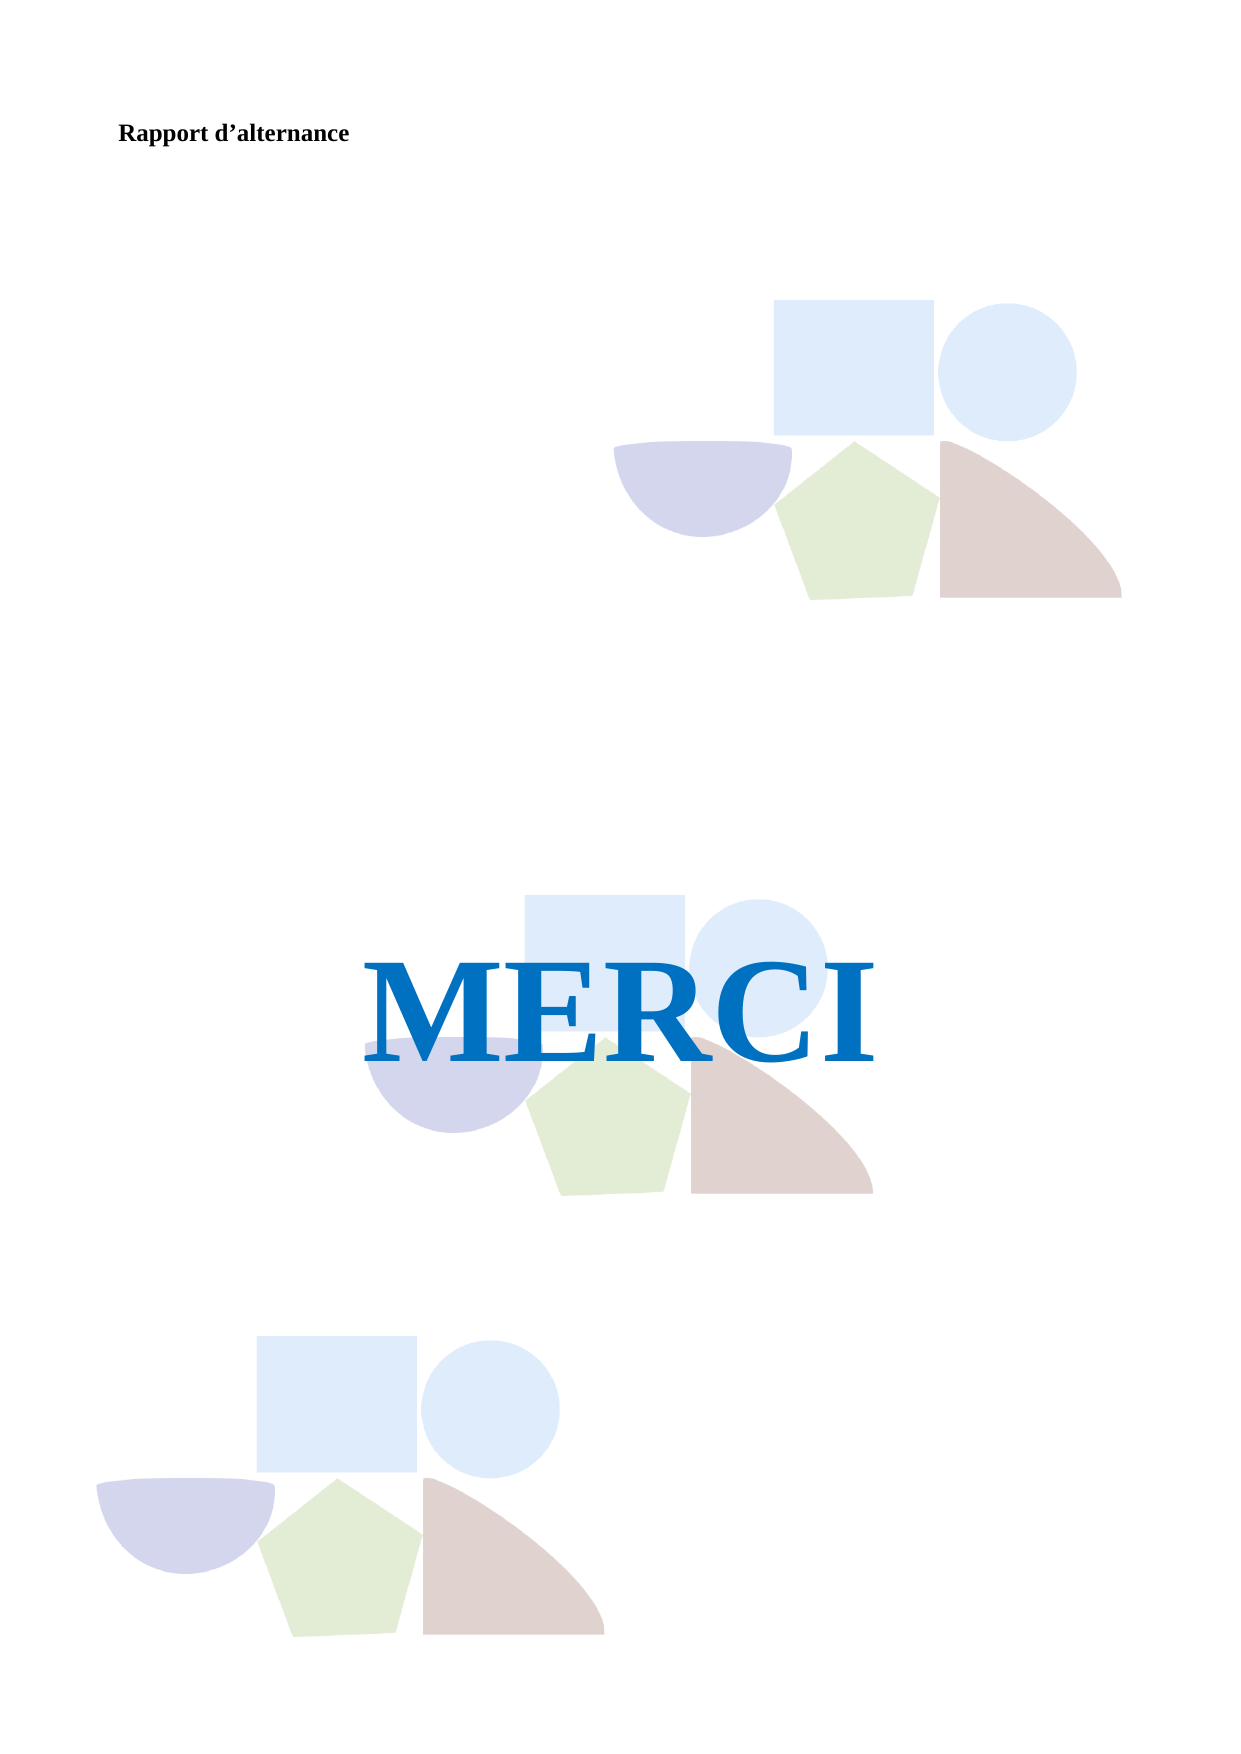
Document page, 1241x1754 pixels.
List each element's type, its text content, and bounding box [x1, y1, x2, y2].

text MERCI [873, 921, 1122, 1094]
picture [364, 895, 873, 1196]
picture [861, 968, 873, 1055]
picture [613, 300, 1122, 600]
picture [96, 1336, 605, 1637]
text MERCI [118, 921, 364, 1094]
